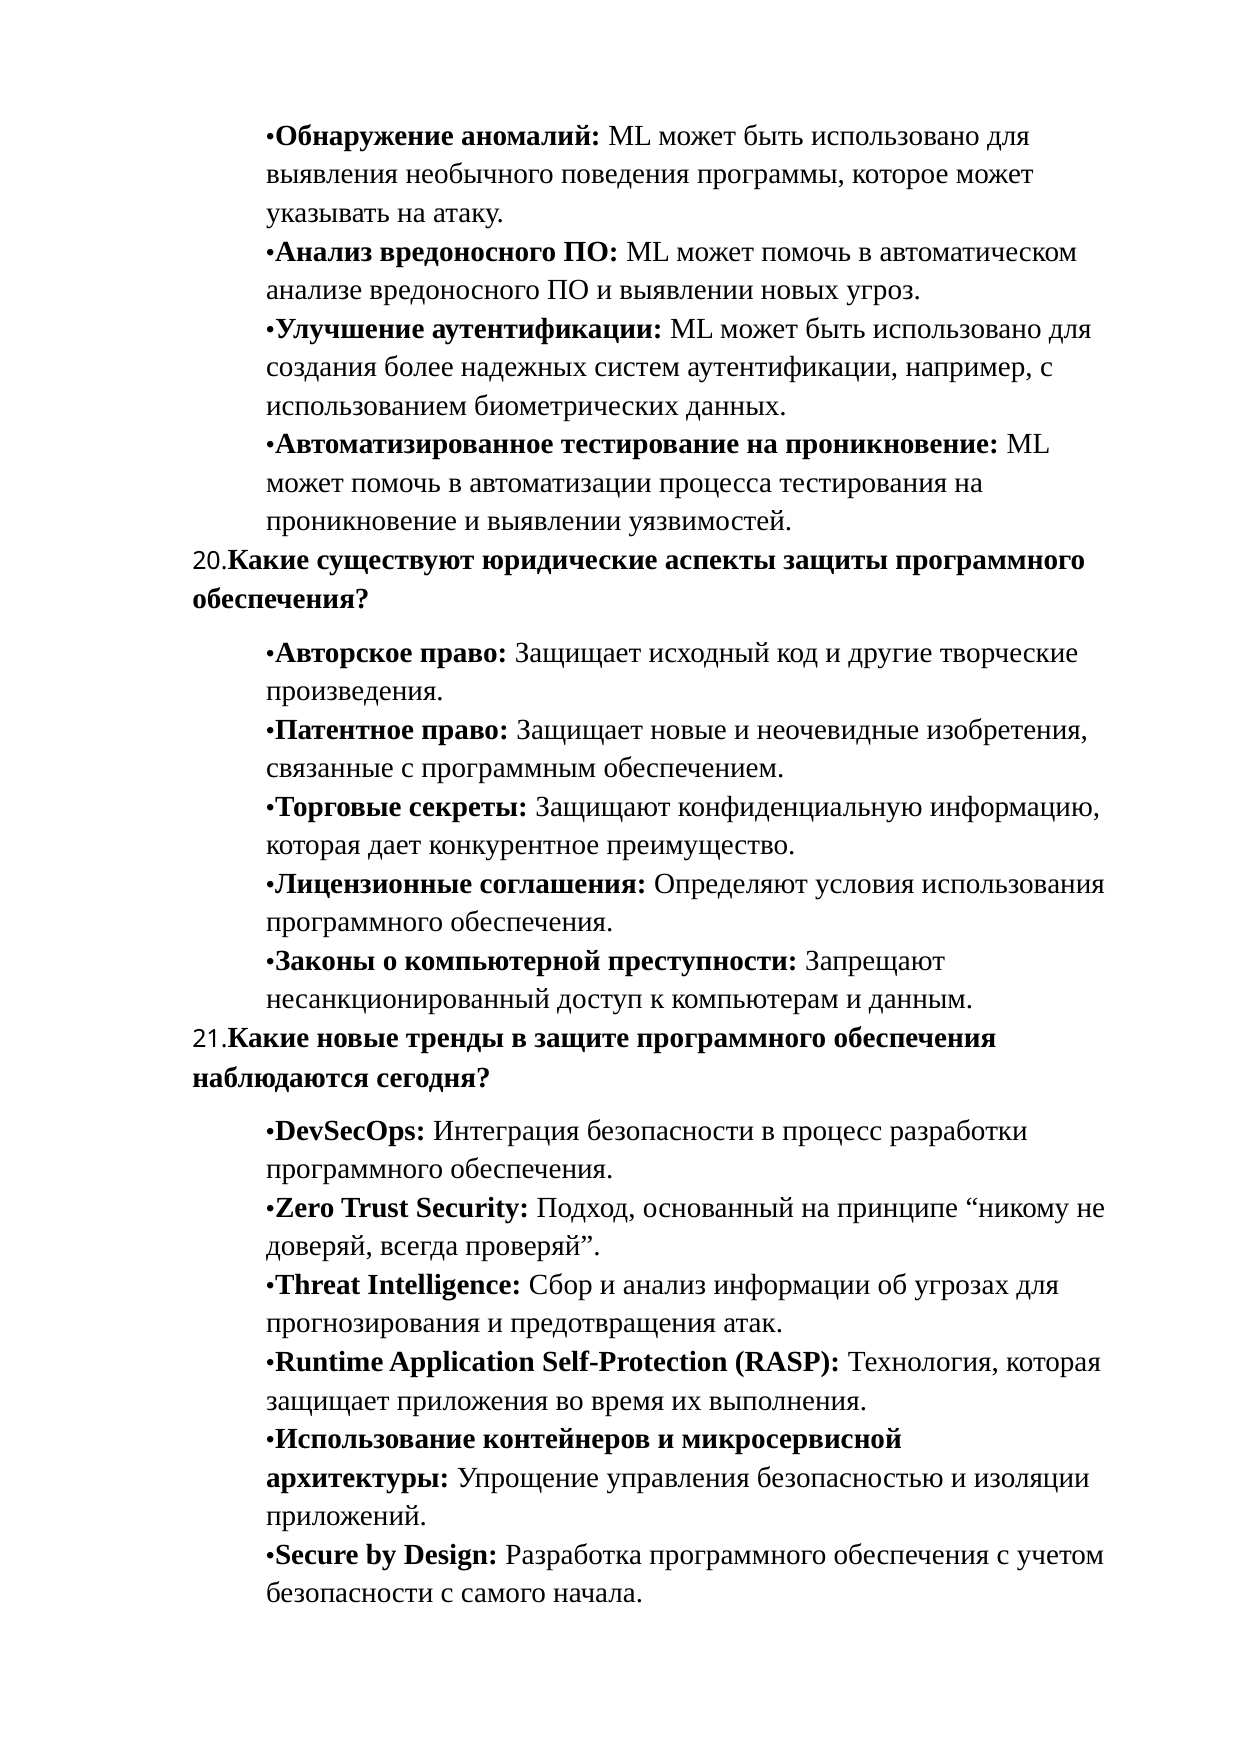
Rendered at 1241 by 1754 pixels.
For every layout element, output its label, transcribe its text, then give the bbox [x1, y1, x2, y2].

list Zero Trust Security: Подход, основанный на принципе “никому не доверяй, всегда проверяй”. [118, 1190, 1122, 1262]
list Авторское право: Защищает исходный код и другие творческие произведения. [118, 635, 1122, 707]
list Какие существуют юридические аспекты защиты программного обеспечения? [118, 542, 1122, 615]
list Анализ вредоносного ПО: ML может помочь в автоматическом анализе вредоносного ПО и выявлении новых угроз. [118, 234, 1122, 306]
list Торговые секреты: Защищают конфиденциальную информацию, которая дает конкурентное преимущество. [118, 789, 1122, 861]
list Законы о компьютерной преступности: Запрещают несанкционированный доступ к компьютерам и данным. [118, 943, 1122, 1015]
list Обнаружение аномалий: ML может быть использовано для выявления необычного поведения программы, которое может указывать на атаку. [118, 118, 1122, 229]
list Какие новые тренды в защите программного обеспечения наблюдаются сегодня? [118, 1020, 1122, 1093]
list Secure by Design: Разработка программного обеспечения с учетом безопасности с самого начала. [118, 1537, 1122, 1609]
list Использование контейнеров и микросервисной архитектуры: Упрощение управления безопасностью и изоляции приложений. [118, 1421, 1122, 1532]
list Runtime Application Self-Protection (RASP): Технология, которая защищает приложения во время их выполнения. [118, 1344, 1122, 1416]
list Патентное право: Защищает новые и неочевидные изобретения, связанные с программным обеспечением. [118, 712, 1122, 784]
list DevSecOps: Интеграция безопасности в процесс разработки программного обеспечения. [118, 1113, 1122, 1185]
list Threat Intelligence: Сбор и анализ информации об угрозах для прогнозирования и предотвращения атак. [118, 1267, 1122, 1339]
list Лицензионные соглашения: Определяют условия использования программного обеспечения. [118, 866, 1122, 938]
list Автоматизированное тестирование на проникновение: ML может помочь в автоматизации процесса тестирования на проникновение и выявлении уязвимостей. [118, 426, 1122, 537]
list Улучшение аутентификации: ML может быть использовано для создания более надежных систем аутентификации, например, с использованием биометрических данных. [118, 311, 1122, 421]
